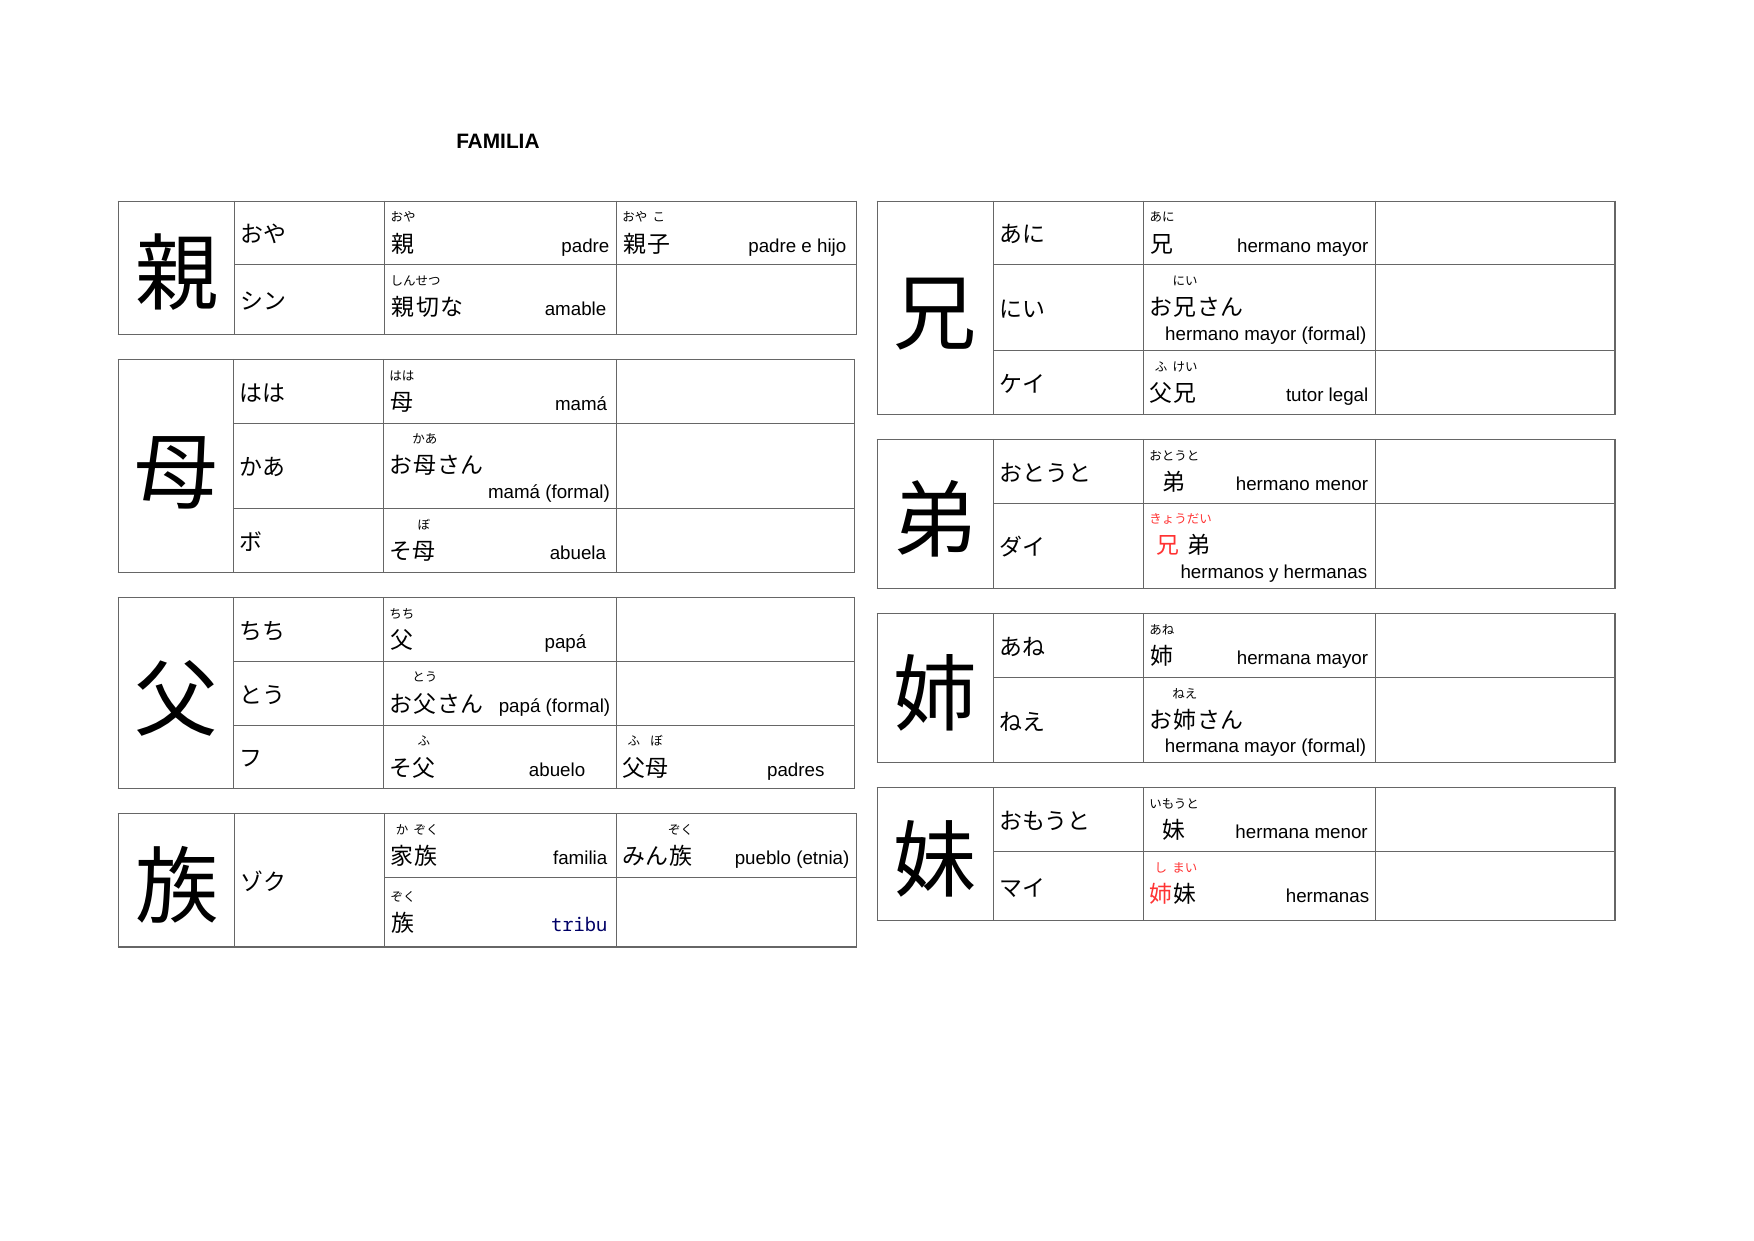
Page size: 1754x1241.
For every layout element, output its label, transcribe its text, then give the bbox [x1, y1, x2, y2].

table_cell お姉ねえさん hermana mayor (formal) [1144, 678, 1375, 762]
table_cell とう [234, 662, 383, 724]
table_cell 父ふ母ぼ padres [617, 726, 854, 788]
table_header 弟 [878, 440, 993, 588]
table_header 父 [119, 598, 233, 788]
table_header 親 [119, 202, 234, 334]
table_cell そ母ぼ abuela [384, 509, 616, 572]
table_header 親おや padre [385, 202, 616, 264]
table_cell お兄にいさん hermano mayor (formal) [1144, 265, 1375, 350]
table_cell マイ [994, 852, 1143, 920]
table_header 姉あね hermana mayor [1144, 614, 1375, 677]
table_header [1376, 614, 1614, 677]
table_header ちち [234, 598, 383, 661]
table_cell 親しん切せつな amable [385, 265, 616, 334]
table_header 親おや子こ padre e hijo [617, 202, 856, 264]
table_cell 父ふ兄けい tutor legal [1144, 351, 1375, 414]
table_header あに [994, 202, 1143, 264]
table_cell ボ [234, 509, 383, 572]
table_header おや [235, 202, 384, 264]
table_cell ダイ [994, 504, 1143, 588]
table_header 母はは mamá [384, 360, 616, 422]
table_header 兄 [878, 202, 993, 414]
table_cell [617, 265, 856, 334]
table_cell [617, 662, 854, 724]
table_cell ねえ [994, 678, 1143, 762]
table_cell フ [234, 726, 383, 788]
table_header 妹 [878, 788, 993, 920]
table_cell かあ [234, 424, 383, 508]
table_header [1376, 202, 1614, 264]
table_header おもうと [994, 788, 1143, 851]
table_cell [1376, 265, 1614, 350]
table_header [617, 360, 854, 422]
table_cell シン [235, 265, 384, 334]
table_cell 姉し妹まい hermanas [1144, 852, 1375, 920]
table_header 母 [119, 360, 233, 572]
table_header おとうと [994, 440, 1143, 502]
table_header はは [234, 360, 383, 422]
table_cell お父とうさん papá (formal) [384, 662, 616, 724]
table_header 姉 [878, 614, 993, 762]
table_cell [617, 878, 856, 946]
table_cell [1376, 351, 1614, 414]
table_header 家か族ぞく familia [385, 814, 616, 877]
table_header 妹いもうと hermana menor [1144, 788, 1375, 851]
table_header ゾク [235, 814, 384, 946]
table_cell 兄きょう弟だい hermanos y hermanas [1144, 504, 1375, 588]
table_header 弟おとうと hermano menor [1144, 440, 1375, 502]
table_cell [1376, 678, 1614, 762]
table_header 父ちち papá [384, 598, 616, 661]
table_cell そ父ふ abuelo [384, 726, 616, 788]
table_cell [617, 509, 854, 572]
text FAMILIA [118, 129, 877, 153]
table_header 族 [119, 814, 234, 946]
table_header [1376, 788, 1614, 851]
table_header あね [994, 614, 1143, 677]
table_cell お母かあさん mamá (formal) [384, 424, 616, 508]
table_header [617, 598, 854, 661]
table_cell [617, 424, 854, 508]
table_header みん族ぞく pueblo (etnia) [617, 814, 856, 877]
table_header [1376, 440, 1614, 502]
table_cell にい [994, 265, 1143, 350]
table_cell 族ぞく tribu [385, 878, 616, 946]
table_cell [1376, 852, 1614, 920]
table_header 兄あに hermano mayor [1144, 202, 1375, 264]
table_cell ケイ [994, 351, 1143, 414]
table_cell [1376, 504, 1614, 588]
